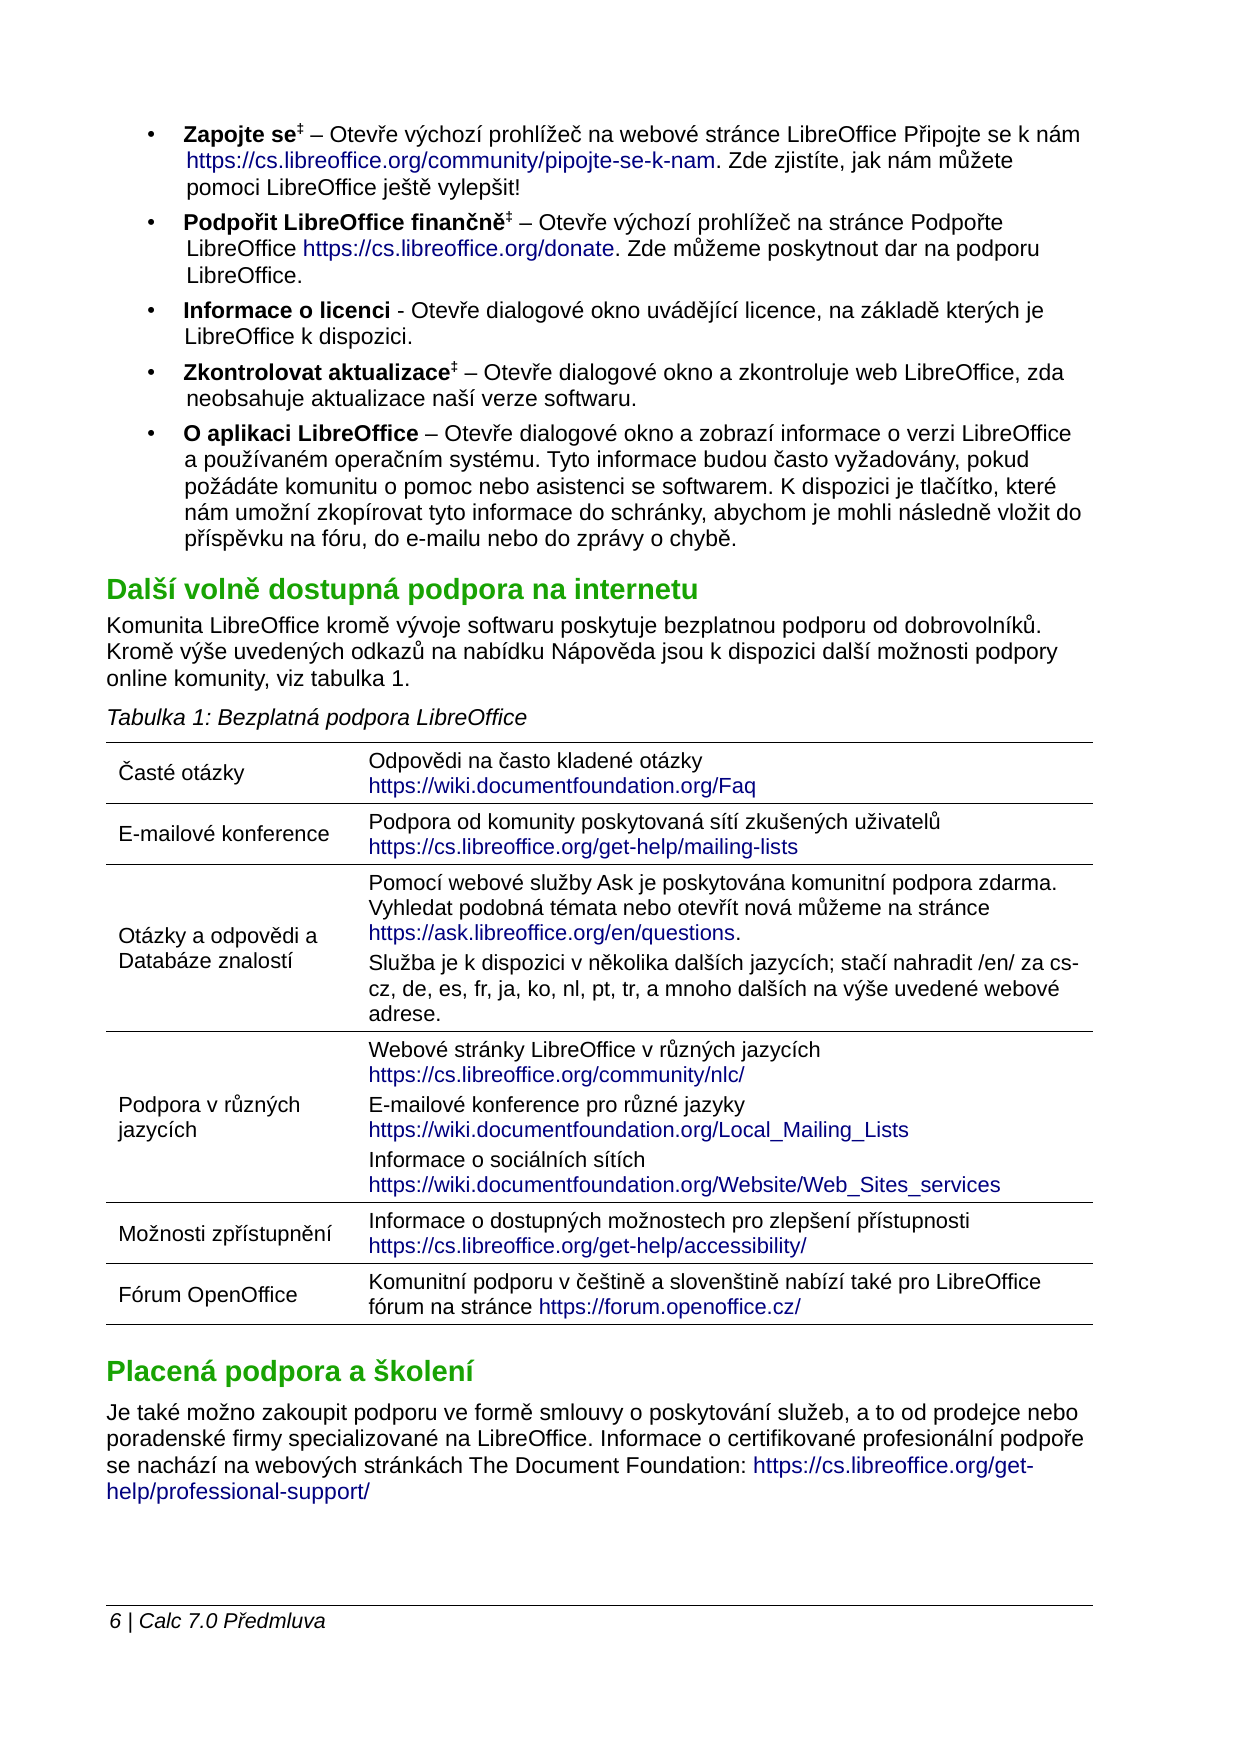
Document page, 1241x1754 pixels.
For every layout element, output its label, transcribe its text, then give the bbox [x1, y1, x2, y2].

list Informace o licenci - Otevře dialogové okno uvádějící licence, na základě kterých je LibreOffice k dispozici. [144, 294, 1093, 349]
text Tabulka 1: Bezplatná podpora LibreOffice [106, 703, 1093, 730]
table_cell Fórum OpenOffice [106, 1264, 356, 1324]
table_header Časté otázky [106, 743, 356, 803]
list Podpořit LibreOffice finančně‡ – Otevře výchozí prohlížeč na stránce Podpořte LibreOffice https://cs.libreoffice.org/donate. Zde můžeme poskytnout dar na podporu LibreOffice. [144, 206, 1093, 288]
table_cell Webové stránky LibreOffice v různých jazycích https://cs.libreoffice.org/community/nlc/ E-mailové konference pro různé jazyky https://wiki.documentfoundation.org/Local_Mailing_Lists Informace o sociálních sítích https://wiki.documentfoundation.org/Website/Web_Sites_services [356, 1032, 1093, 1202]
table_cell E-mailové konference [106, 804, 356, 864]
list Zapojte se‡ – Otevře výchozí prohlížeč na webové stránce LibreOffice Připojte se k nám https://cs.libreoffice.org/community/pipojte-se-k-nam. Zde zjistíte, jak nám můžete pomoci LibreOffice ještě vylepšit! [144, 118, 1093, 200]
table_cell Komunitní podporu v češtině a slovenštině nabízí také pro LibreOffice fórum na stránce https://forum.openoffice.cz/ [356, 1264, 1093, 1324]
text Je také možno zakoupit podporu ve formě smlouvy o poskytování služeb, a to od prodejce nebo poradenské firmy specializované na LibreOffice. Informace o certifikované profesionální podpoře se nachází na webových stránkách The Document Foundation: https://cs.libreoffice.org/get-help/professional-support/ [106, 1399, 1093, 1504]
table_cell Podpora od komunity poskytovaná sítí zkušených uživatelů https://cs.libreoffice.org/get-help/mailing-lists [356, 804, 1093, 864]
list O aplikaci LibreOffice – Otevře dialogové okno a zobrazí informace o verzi LibreOffice a používaném operačním systému. Tyto informace budou často vyžadovány, pokud požádáte komunitu o pomoc nebo asistenci se softwarem. K dispozici je tlačítko, které nám umožní zkopírovat tyto informace do schránky, abychom je mohli následně vložit do příspěvku na fóru, do e-mailu nebo do zprávy o chybě. [144, 417, 1093, 555]
subtitle Placená podpora a školení [106, 1354, 1093, 1387]
table_cell Otázky a odpovědi a Databáze znalostí [106, 865, 356, 1031]
subtitle Další volně dostupná podpora na internetu [106, 572, 1093, 606]
table_header Odpovědi na často kladené otázky https://wiki.documentfoundation.org/Faq [356, 743, 1093, 803]
table_cell Podpora v různých jazycích [106, 1032, 356, 1202]
text Komunita LibreOffice kromě vývoje softwaru poskytuje bezplatnou podporu od dobrovolníků. Kromě výše uvedených odkazů na nabídku Nápověda jsou k dispozici další možnosti podpory online komunity, viz tabulka 1. [106, 612, 1093, 691]
list Zkontrolovat aktualizace‡ – Otevře dialogové okno a zkontroluje web LibreOffice, zda neobsahuje aktualizace naší verze softwaru. [144, 356, 1093, 411]
table_cell Informace o dostupných možnostech pro zlepšení přístupnosti https://cs.libreoffice.org/get-help/accessibility/ [356, 1203, 1093, 1263]
table_cell Možnosti zpřístupnění [106, 1203, 356, 1263]
table_cell Pomocí webové služby Ask je poskytována komunitní podpora zdarma. Vyhledat podobná témata nebo otevřít nová můžeme na stránce https://ask.libreoffice.org/en/questions. Služba je k dispozici v několika dalších jazycích; stačí nahradit /en/ za cs-cz, de, es, fr, ja, ko, nl, pt, tr, a mnoho dalších na výše uvedené webové adrese. [356, 865, 1093, 1031]
